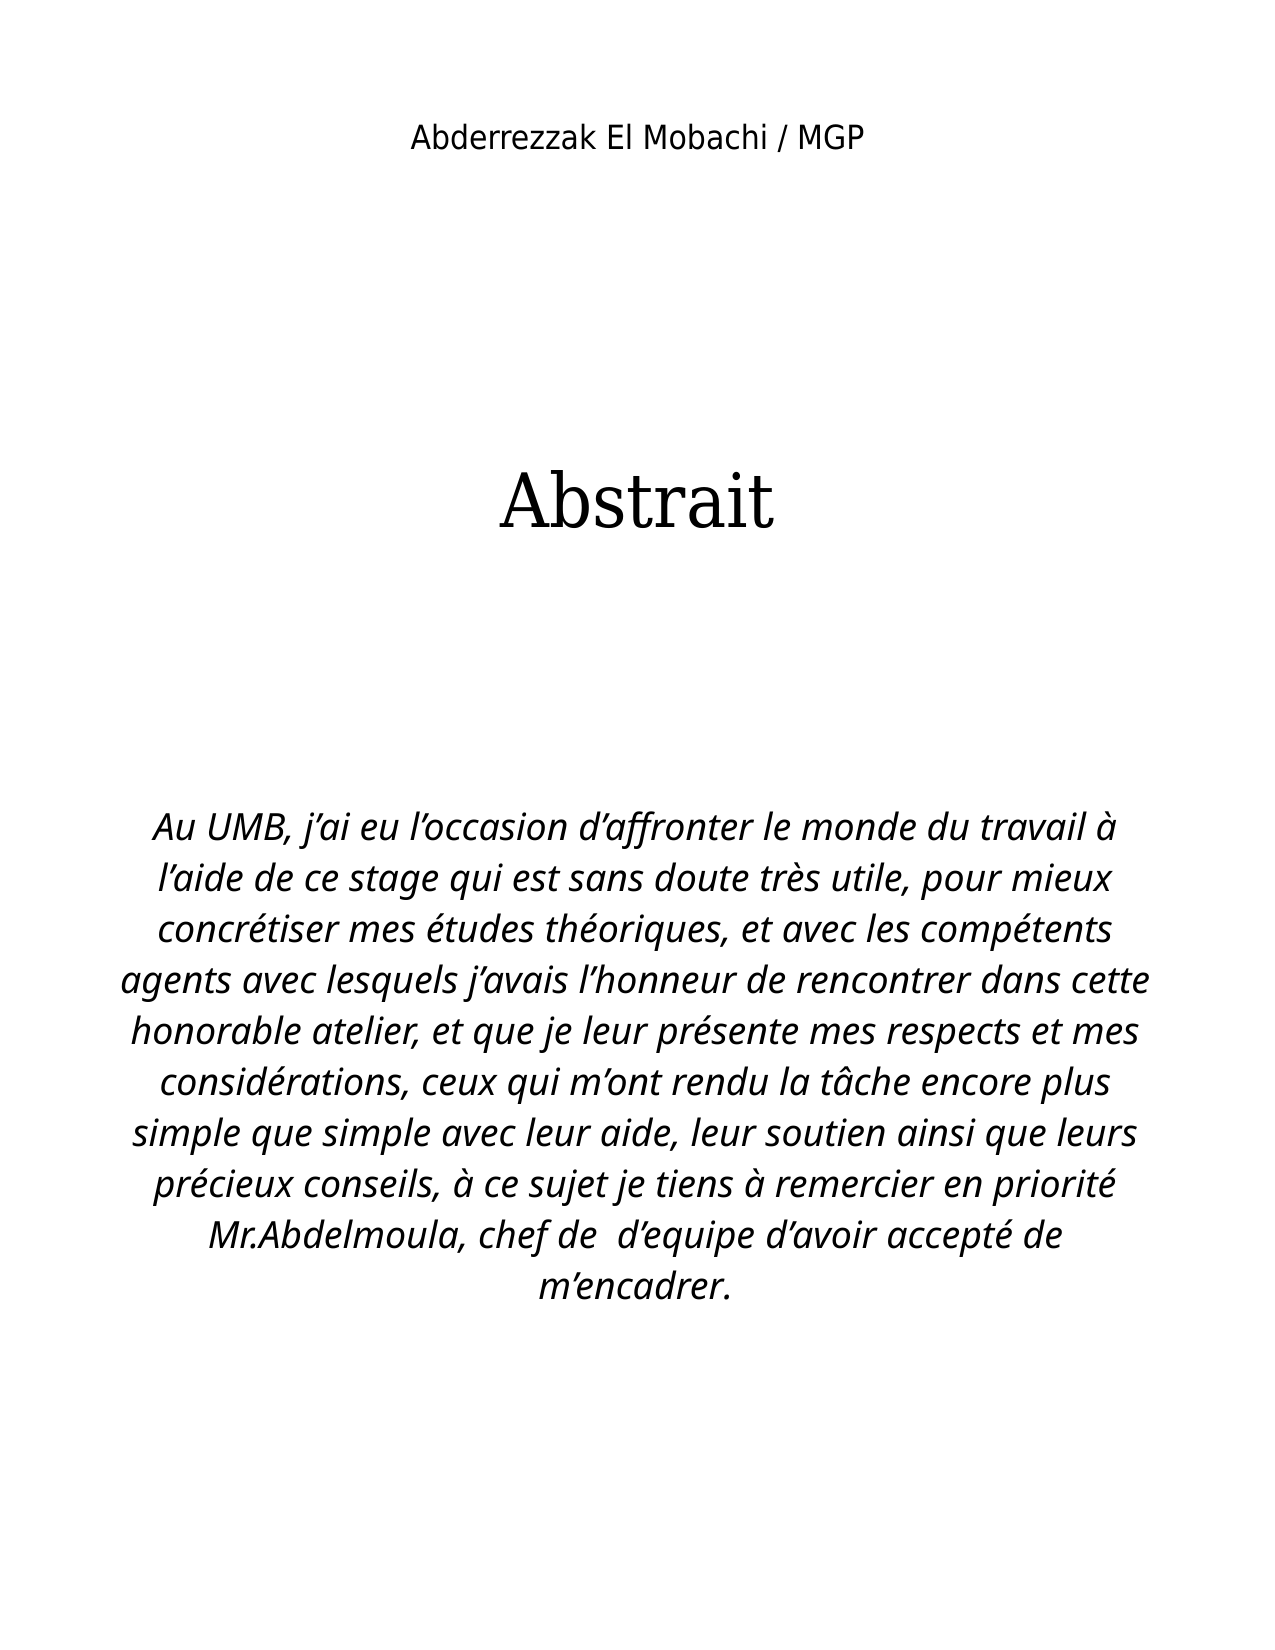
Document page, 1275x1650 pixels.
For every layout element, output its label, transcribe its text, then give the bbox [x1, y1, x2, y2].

text Au UMB, j’ai eu l’occasion d’affronter le monde du travail à l’aide de ce stage qui est sans doute très utile, pour mieux concrétiser mes études théoriques, et avec les compétents agents avec lesquels j’avais l’honneur de rencontrer dans cette honorable atelier, et que je leur présente mes respects et mes considérations, ceux qui m’ont rendu la tâche encore plus simple que simple avec leur aide, leur soutien ainsi que leurs précieux conseils, à ce sujet je tiens à remercier en priorité Mr.Abdelmoula, chef de d’equipe d’avoir accepté de m’encadrer. [118, 800, 1157, 1311]
text Abstrait [118, 458, 1157, 545]
text Abderrezzak El Mobachi / MGP [118, 118, 1157, 157]
